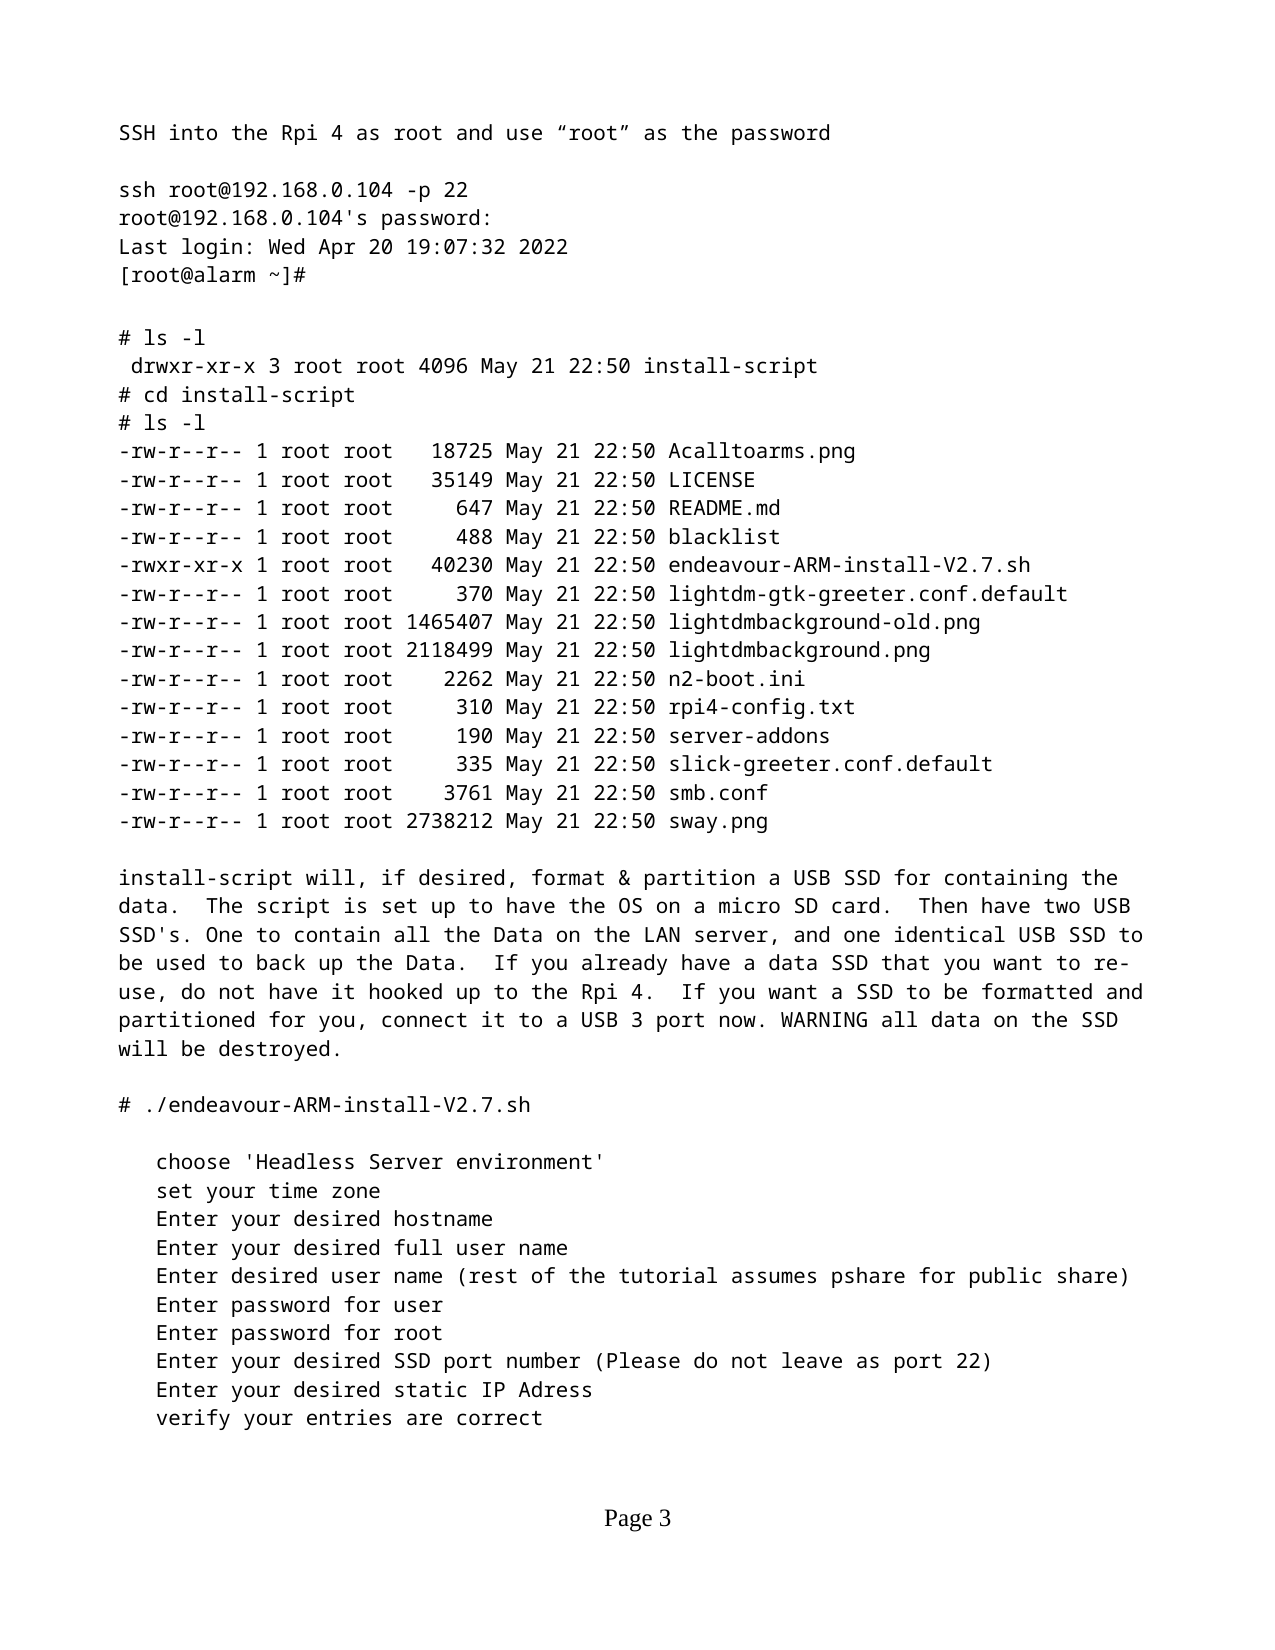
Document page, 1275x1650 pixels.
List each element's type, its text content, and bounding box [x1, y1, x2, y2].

text set your time zone [118, 1176, 1157, 1204]
text # ls -l [118, 408, 1157, 437]
text # ls -l [118, 323, 1157, 351]
text ssh root@192.168.0.104 -p 22 root@192.168.0.104's password: Last login: Wed Apr 20 19:07:32 2022 [root@alarm ~]# [118, 147, 1157, 323]
text # ./endeavour-ARM-install-V2.7.sh [118, 1091, 1157, 1119]
text SSH into the Rpi 4 as root and use “root” as the password [118, 118, 1157, 147]
text Enter your desired static IP Adress [118, 1375, 1157, 1403]
text Enter your desired full user name [118, 1233, 1157, 1261]
text Enter password for root [118, 1318, 1157, 1347]
text Enter desired user name (rest of the tutorial assumes pshare for public share) [118, 1261, 1157, 1290]
text verify your entries are correct [118, 1403, 1157, 1432]
text Enter your desired hostname [118, 1204, 1157, 1233]
text -rw-r--r-- 1 root root 18725 May 21 22:50 Acalltoarms.png -rw-r--r-- 1 root root 35149 May 21 22:50 LICENSE -rw-r--r-- 1 root root 647 May 21 22:50 README.md -rw-r--r-- 1 root root 488 May 21 22:50 blacklist -rwxr-xr-x 1 root root 40230 May 21 22:50 endeavour-ARM-install-V2.7.sh -rw-r--r-- 1 root root 370 May 21 22:50 lightdm-gtk-greeter.conf.default -rw-r--r-- 1 root root 1465407 May 21 22:50 lightdmbackground-old.png -rw-r--r-- 1 root root 2118499 May 21 22:50 lightdmbackground.png -rw-r--r-- 1 root root 2262 May 21 22:50 n2-boot.ini -rw-r--r-- 1 root root 310 May 21 22:50 rpi4-config.txt -rw-r--r-- 1 root root 190 May 21 22:50 server-addons -rw-r--r-- 1 root root 335 May 21 22:50 slick-greeter.conf.default -rw-r--r-- 1 root root 3761 May 21 22:50 smb.conf -rw-r--r-- 1 root root 2738212 May 21 22:50 sway.png install-script will, if desired, format & partition a USB SSD for containing the data. The script is set up to have the OS on a micro SD card. Then have two USB SSD's. One to contain all the Data on the LAN server, and one identical USB SSD to be used to back up the Data. If you already have a data SSD that you want to re-use, do not have it hooked up to the Rpi 4. If you want a SSD to be formatted and partitioned for you, connect it to a USB 3 port now. WARNING all data on the SSD will be destroyed. [118, 437, 1157, 1062]
text Enter password for user [118, 1290, 1157, 1318]
text # cd install-script [118, 380, 1157, 408]
text Enter your desired SSD port number (Please do not leave as port 22) [118, 1347, 1157, 1375]
text choose 'Headless Server environment' [118, 1147, 1157, 1176]
text drwxr-xr-x 3 root root 4096 May 21 22:50 install-script [118, 351, 1157, 380]
